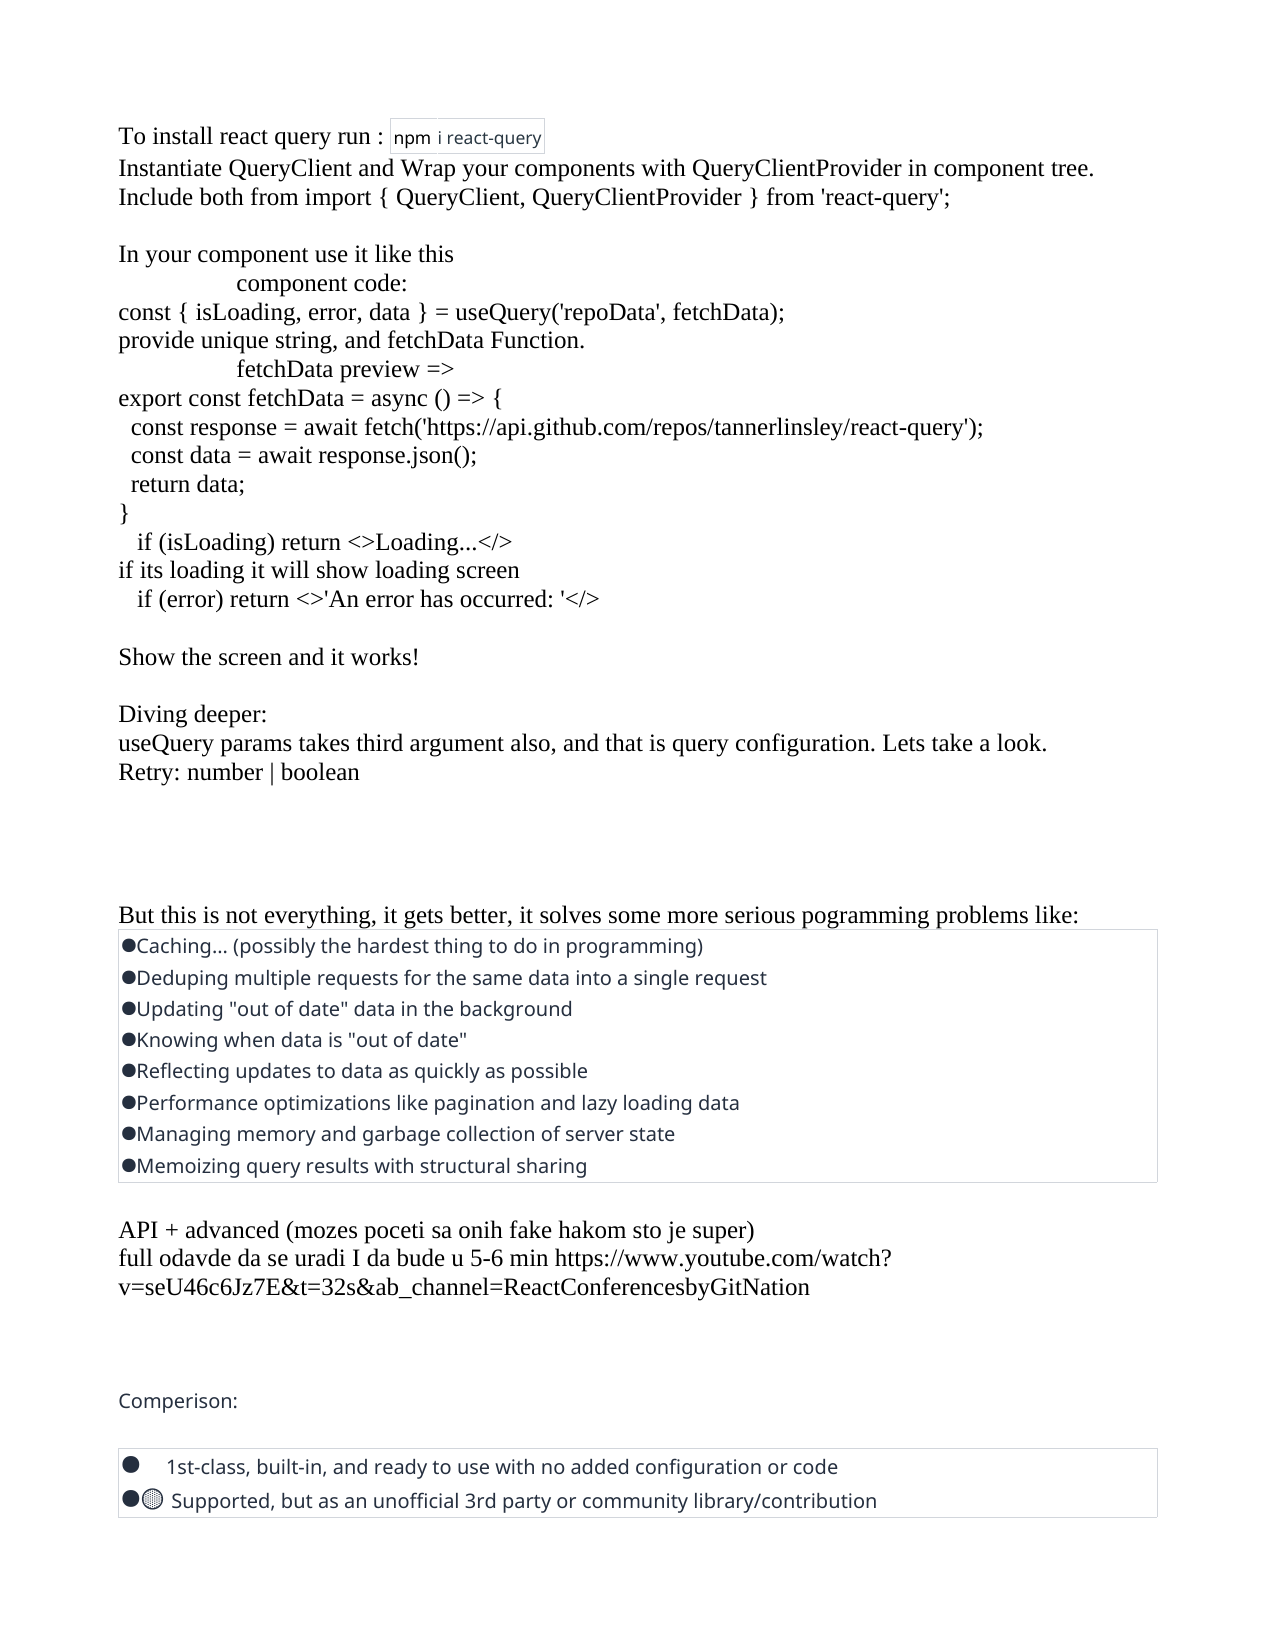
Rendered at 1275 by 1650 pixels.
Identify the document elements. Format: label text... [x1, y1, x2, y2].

list Knowing when data is "out of date" [119, 1023, 1157, 1053]
text const { isLoading, error, data } = useQuery('repoData', fetchData); [118, 297, 1157, 325]
list Caching... (possibly the hardest thing to do in programming) [119, 930, 1157, 959]
text return data; [118, 469, 1157, 498]
text API + advanced (mozes poceti sa onih fake hakom sto je super) [118, 1215, 1157, 1243]
text useQuery params takes third argument also, and that is query configuration. Lets take a look. [118, 728, 1157, 757]
list Memoizing query results with structural sharing [119, 1149, 1157, 1182]
text provide unique string, and fetchData Function. [118, 325, 1157, 354]
list Reflecting updates to data as quickly as possible [119, 1054, 1157, 1085]
list Performance optimizations like pagination and lazy loading data [119, 1086, 1157, 1116]
text component code: [118, 268, 1157, 297]
text } [118, 498, 1157, 527]
text if its loading it will show loading screen [118, 555, 1157, 584]
text npm i react-query [391, 119, 544, 153]
text Instantiate QueryClient and Wrap your components with QueryClientProvider in component tree. [118, 153, 1157, 182]
text Comperison: [118, 1387, 1157, 1414]
list Updating "out of date" data in the background [119, 992, 1157, 1022]
text full odavde da se uradi I da bude u 5-6 min https://www.youtube.com/watch?v=seU46c6Jz7E&t=32s&ab_channel=ReactConferencesbyGitNation [118, 1243, 1157, 1301]
text Retry: number | boolean [118, 757, 1157, 785]
list 🟡 Supported, but as an unofficial 3rd party or community library/contribution [119, 1482, 1157, 1517]
text export const fetchData = async () => { [118, 383, 1157, 412]
text if (error) return <>'An error has occurred: '</> [118, 584, 1157, 613]
text fetchData preview => [118, 354, 1157, 383]
text const response = await fetch('https://api.github.com/repos/tannerlinsley/react-query'); [118, 412, 1157, 440]
list Deduping multiple requests for the same data into a single request [119, 961, 1157, 991]
text Include both from import { QueryClient, QueryClientProvider } from 'react-query'; [118, 182, 1157, 210]
text if (isLoading) return <>Loading...</> [118, 527, 1157, 555]
text const data = await response.json(); [118, 440, 1157, 469]
text [545, 118, 1157, 153]
list ✅ 1st-class, built-in, and ready to use with no added configuration or code [119, 1449, 1157, 1480]
text Diving deeper: [118, 699, 1157, 728]
text But this is not everything, it gets better, it solves some more serious pogramming problems like: [118, 900, 1157, 929]
list Managing memory and garbage collection of server state [119, 1117, 1157, 1148]
text In your component use it like this [118, 239, 1157, 268]
text To install react query run : [118, 118, 390, 153]
text Show the screen and it works! [118, 642, 1157, 670]
